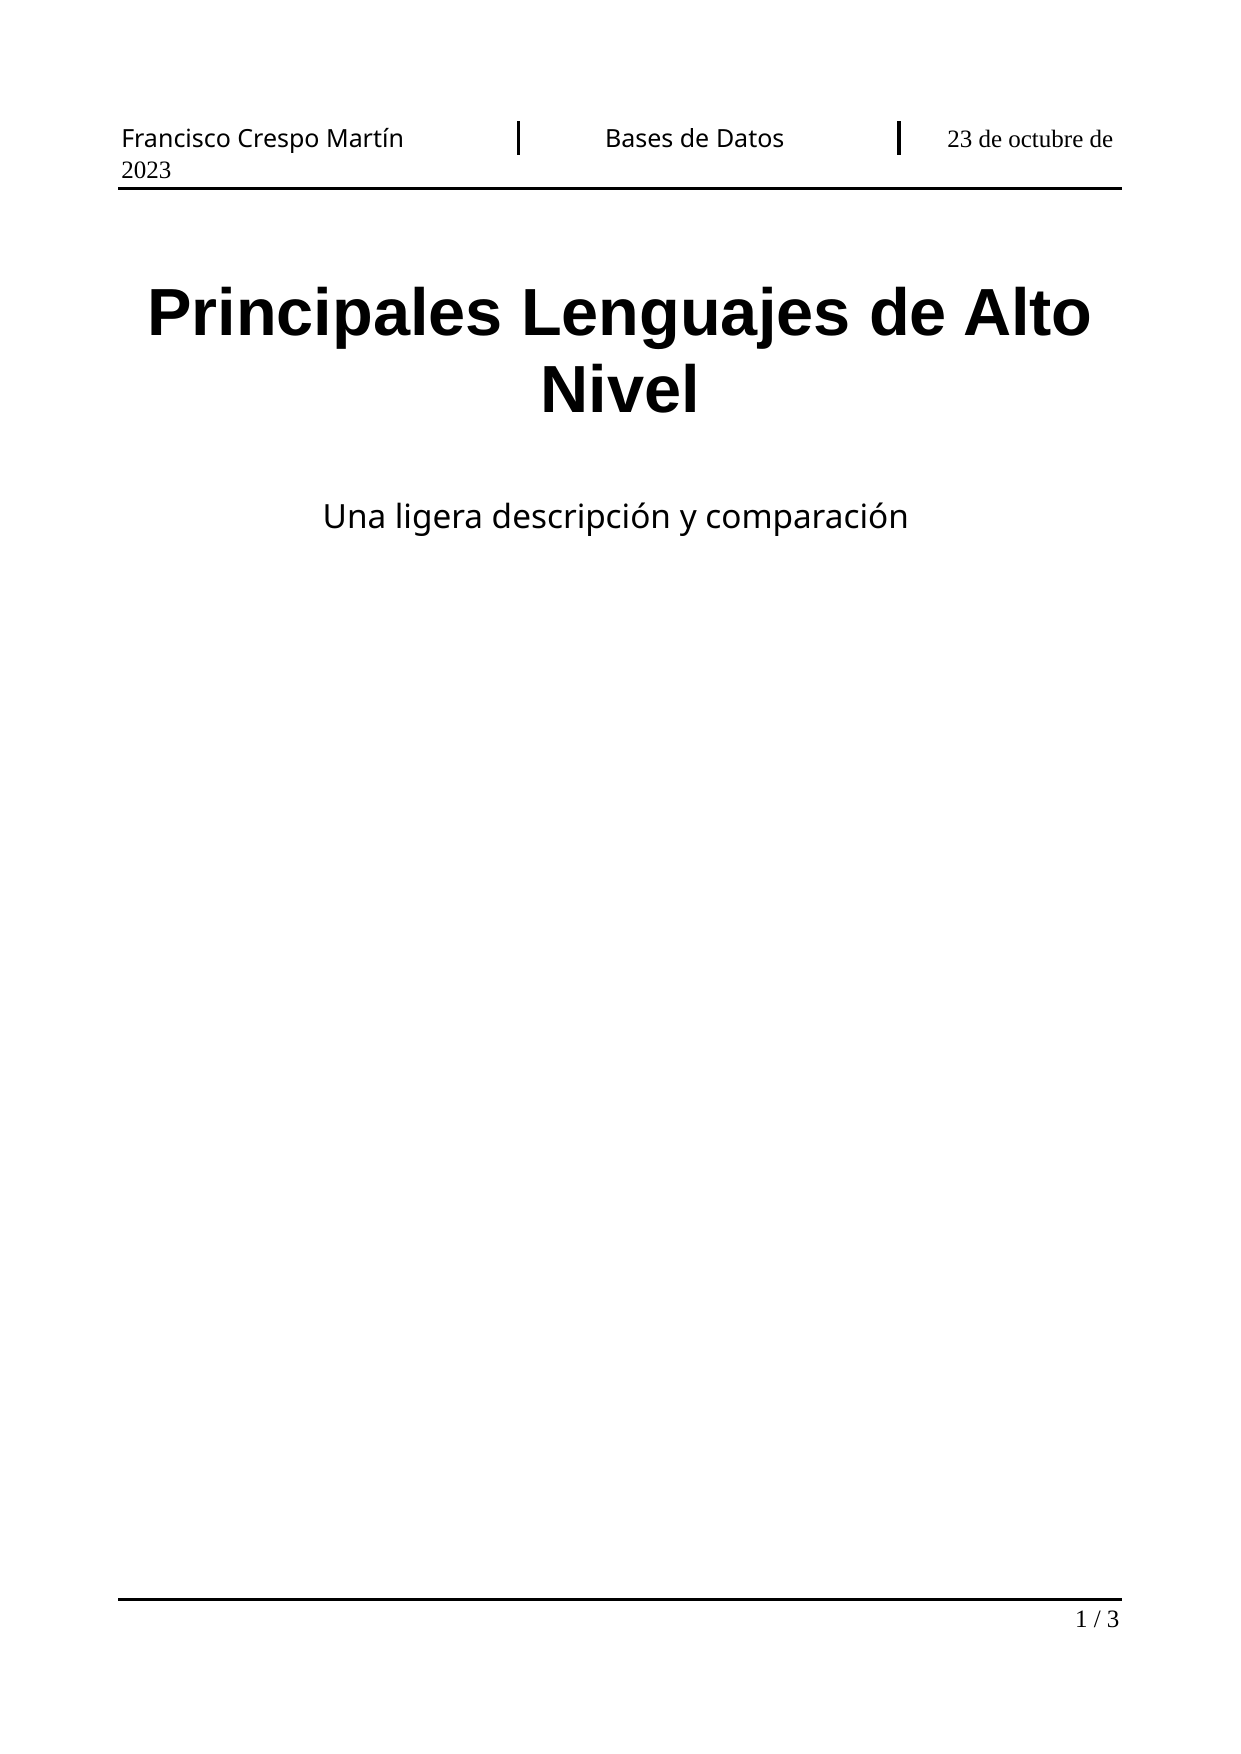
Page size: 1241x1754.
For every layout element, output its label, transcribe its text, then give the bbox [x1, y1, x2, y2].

title Principales Lenguajes de Alto Nivel [118, 273, 1122, 426]
text Una ligera descripción y comparación [118, 493, 1122, 538]
